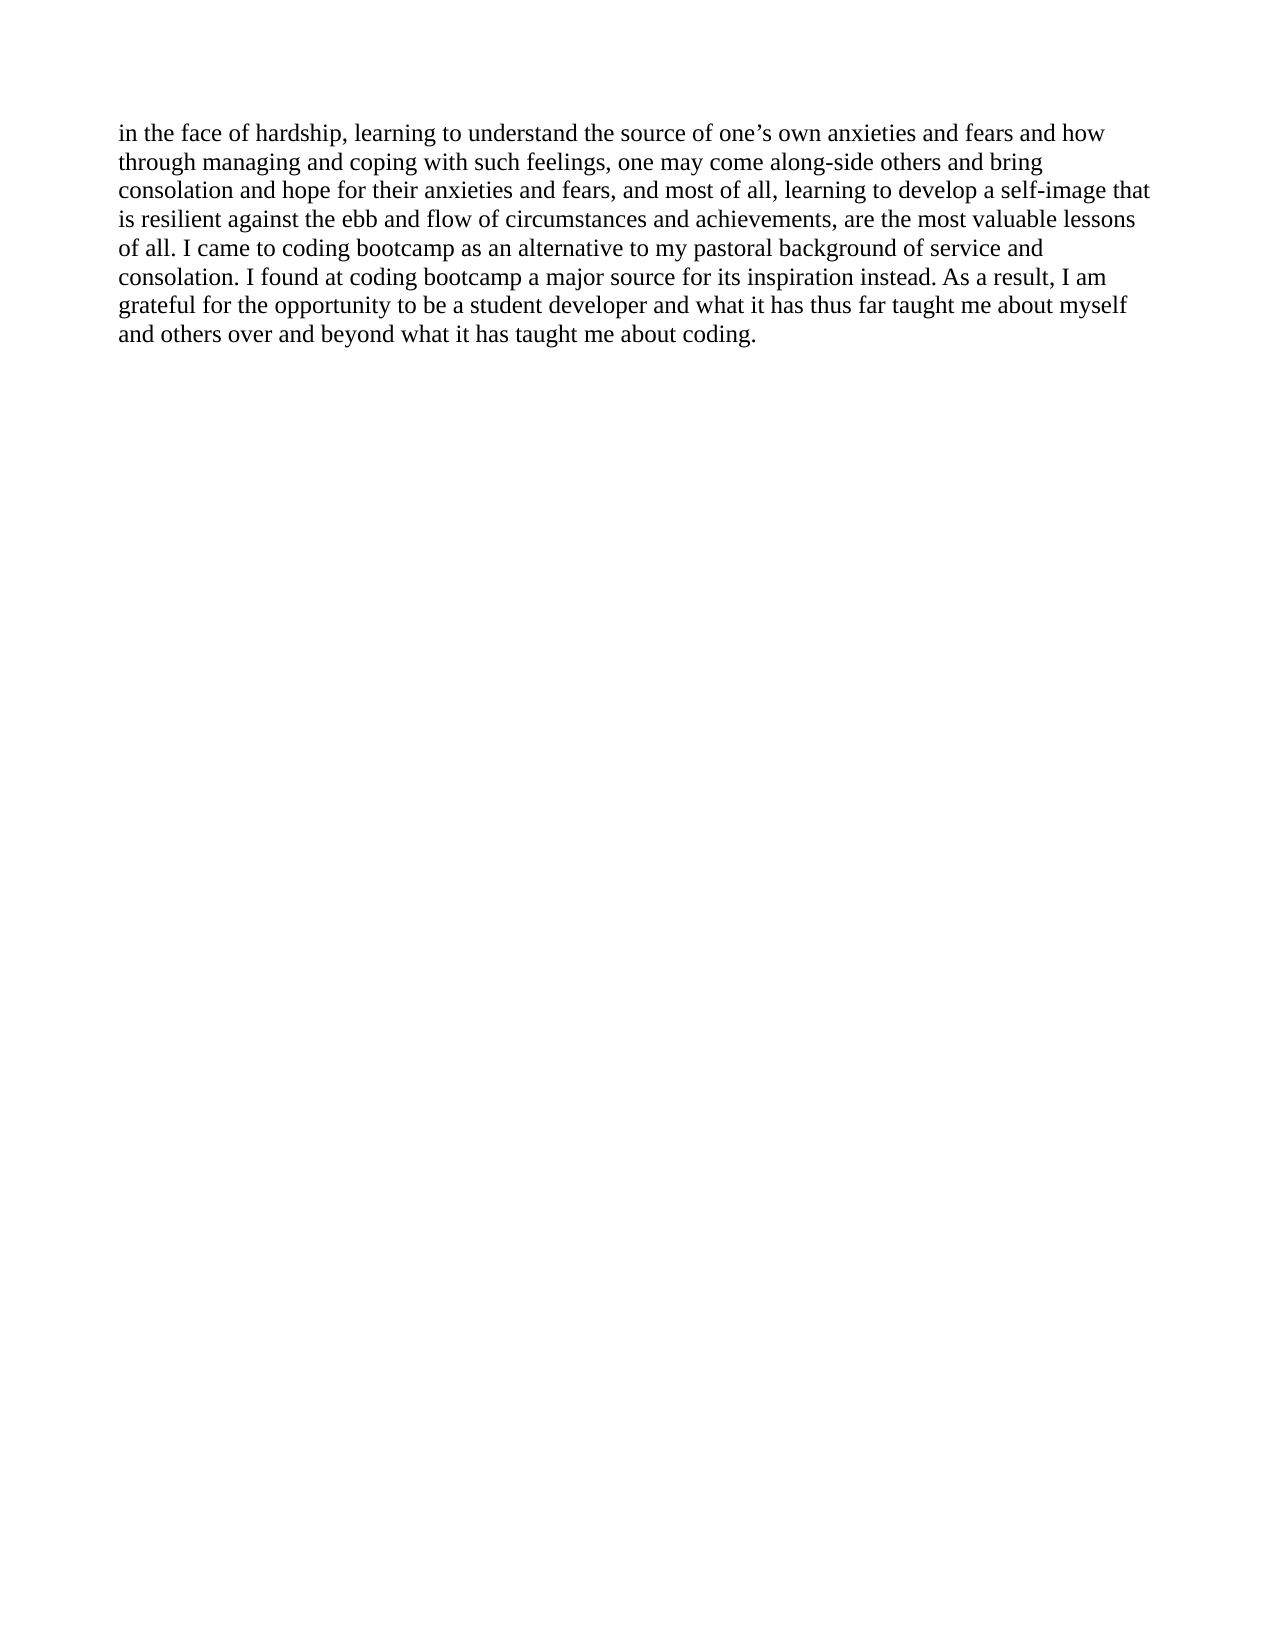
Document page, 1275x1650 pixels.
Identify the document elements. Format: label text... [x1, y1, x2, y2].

text in the face of hardship, learning to understand the source of one’s own anxieties and fears and how through managing and coping with such feelings, one may come along-side others and bring consolation and hope for their anxieties and fears, and most of all, learning to develop a self-image that is resilient against the ebb and flow of circumstances and achievements, are the most valuable lessons of all. I came to coding bootcamp as an alternative to my pastoral background of service and consolation. I found at coding bootcamp a major source for its inspiration instead. As a result, I am grateful for the opportunity to be a student developer and what it has thus far taught me about myself and others over and beyond what it has taught me about coding. [118, 118, 1157, 348]
